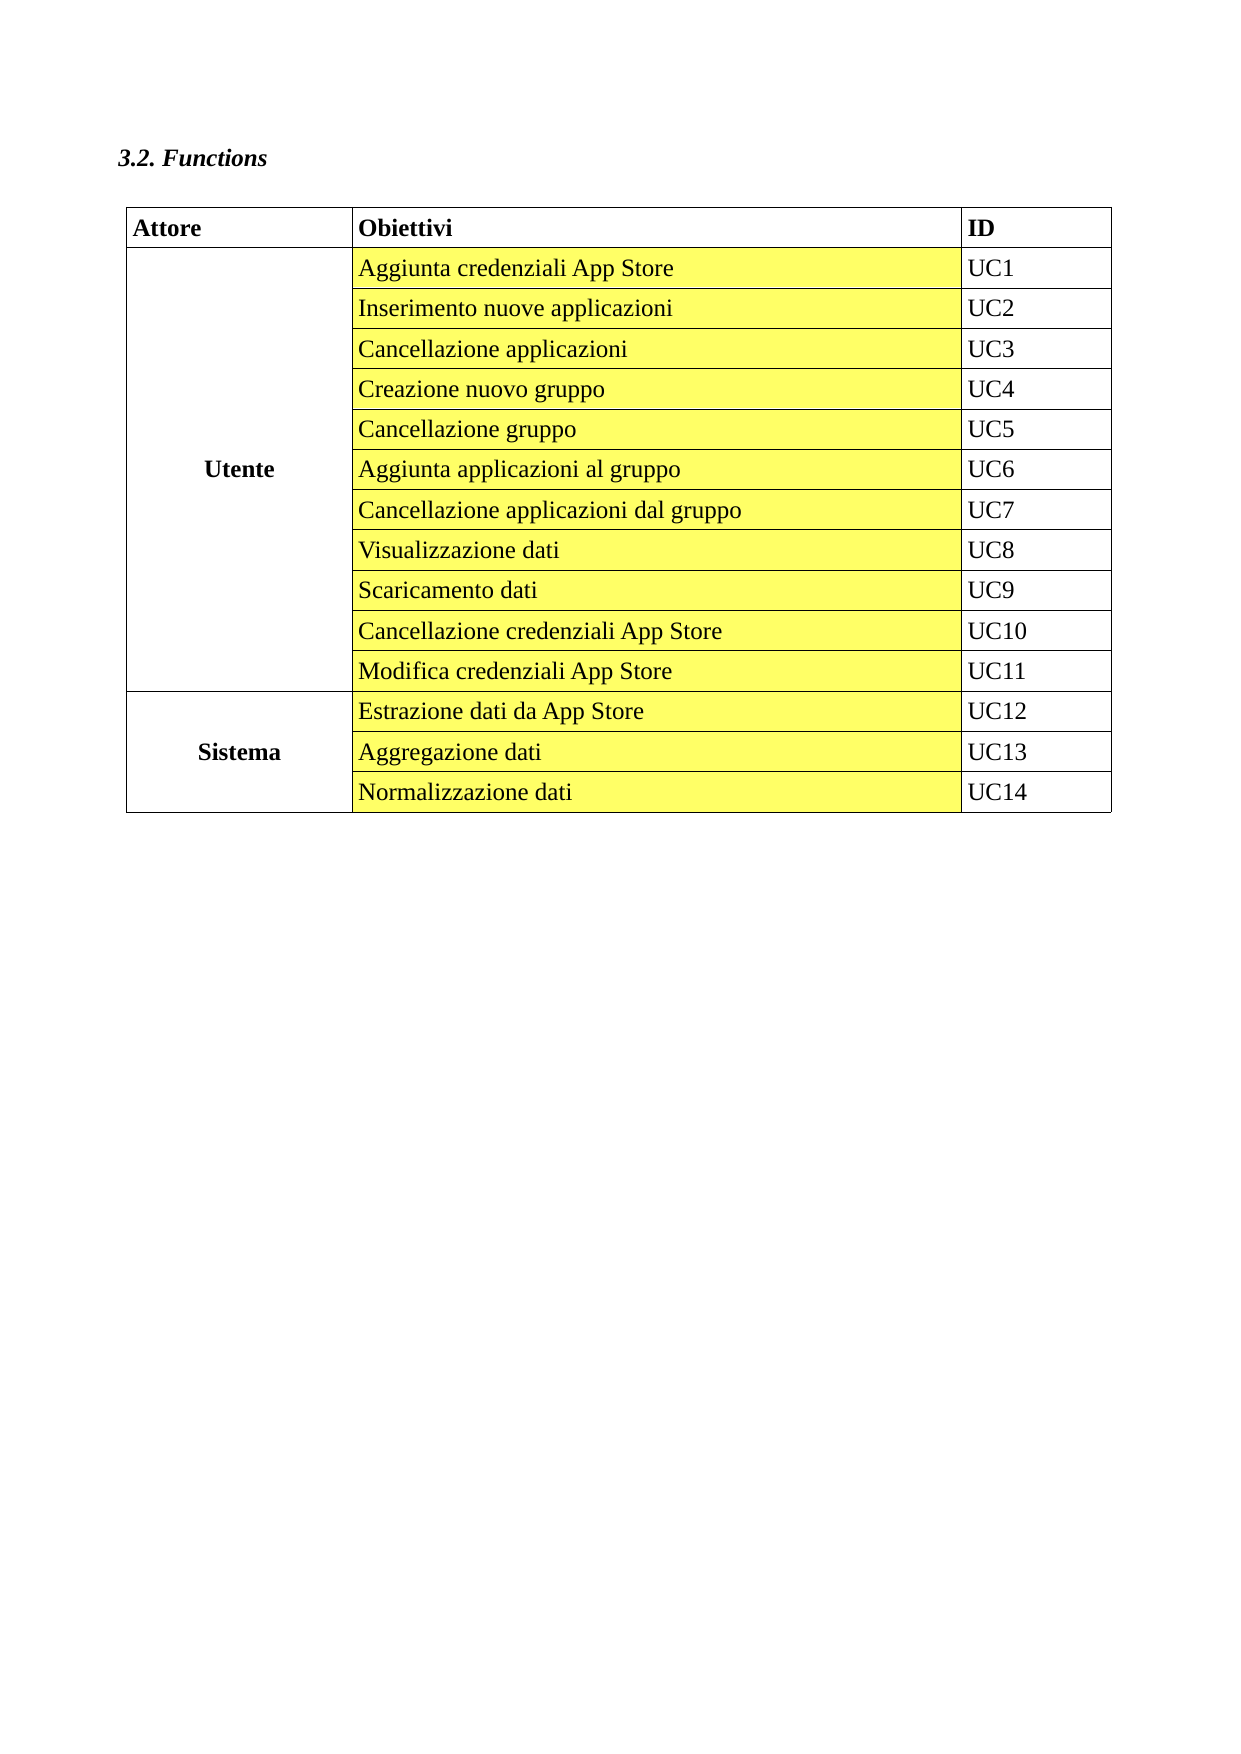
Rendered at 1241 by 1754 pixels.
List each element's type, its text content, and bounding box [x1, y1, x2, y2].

table_cell Cancellazione applicazioni dal gruppo [353, 490, 961, 529]
table_cell UC9 [962, 571, 1111, 610]
table_header ID [962, 208, 1111, 247]
table_cell Cancellazione gruppo [353, 410, 961, 449]
table_cell Aggiunta applicazioni al gruppo [353, 450, 961, 489]
table_cell Estrazione dati da App Store [353, 692, 961, 731]
table_cell UC14 [962, 772, 1111, 812]
table_cell UC13 [962, 732, 1111, 771]
table_cell UC3 [962, 329, 1111, 368]
table_cell Cancellazione credenziali App Store [353, 611, 961, 650]
table_cell Scaricamento dati [353, 571, 961, 610]
table_cell Creazione nuovo gruppo [353, 369, 961, 408]
table_cell UC8 [962, 530, 1111, 570]
table_cell Inserimento nuove applicazioni [353, 289, 961, 328]
table_header Attore [127, 208, 352, 247]
table_cell Utente [127, 248, 352, 691]
table_cell Aggiunta credenziali App Store [353, 248, 961, 287]
table_cell Normalizzazione dati [353, 772, 961, 812]
table_cell UC4 [962, 369, 1111, 408]
table_cell UC7 [962, 490, 1111, 529]
table_cell UC12 [962, 692, 1111, 731]
table_cell UC11 [962, 651, 1111, 691]
table_cell Cancellazione applicazioni [353, 329, 961, 368]
subtitle 3.2. Functions [118, 143, 1122, 172]
table_cell Sistema [127, 692, 352, 812]
table_cell Modifica credenziali App Store [353, 651, 961, 691]
table_cell UC10 [962, 611, 1111, 650]
table_cell Visualizzazione dati [353, 530, 961, 570]
table_cell UC5 [962, 410, 1111, 449]
table_cell UC6 [962, 450, 1111, 489]
table_header Obiettivi [353, 208, 961, 247]
table_cell UC2 [962, 289, 1111, 328]
table_cell UC1 [962, 248, 1111, 287]
table_cell Aggregazione dati [353, 732, 961, 771]
